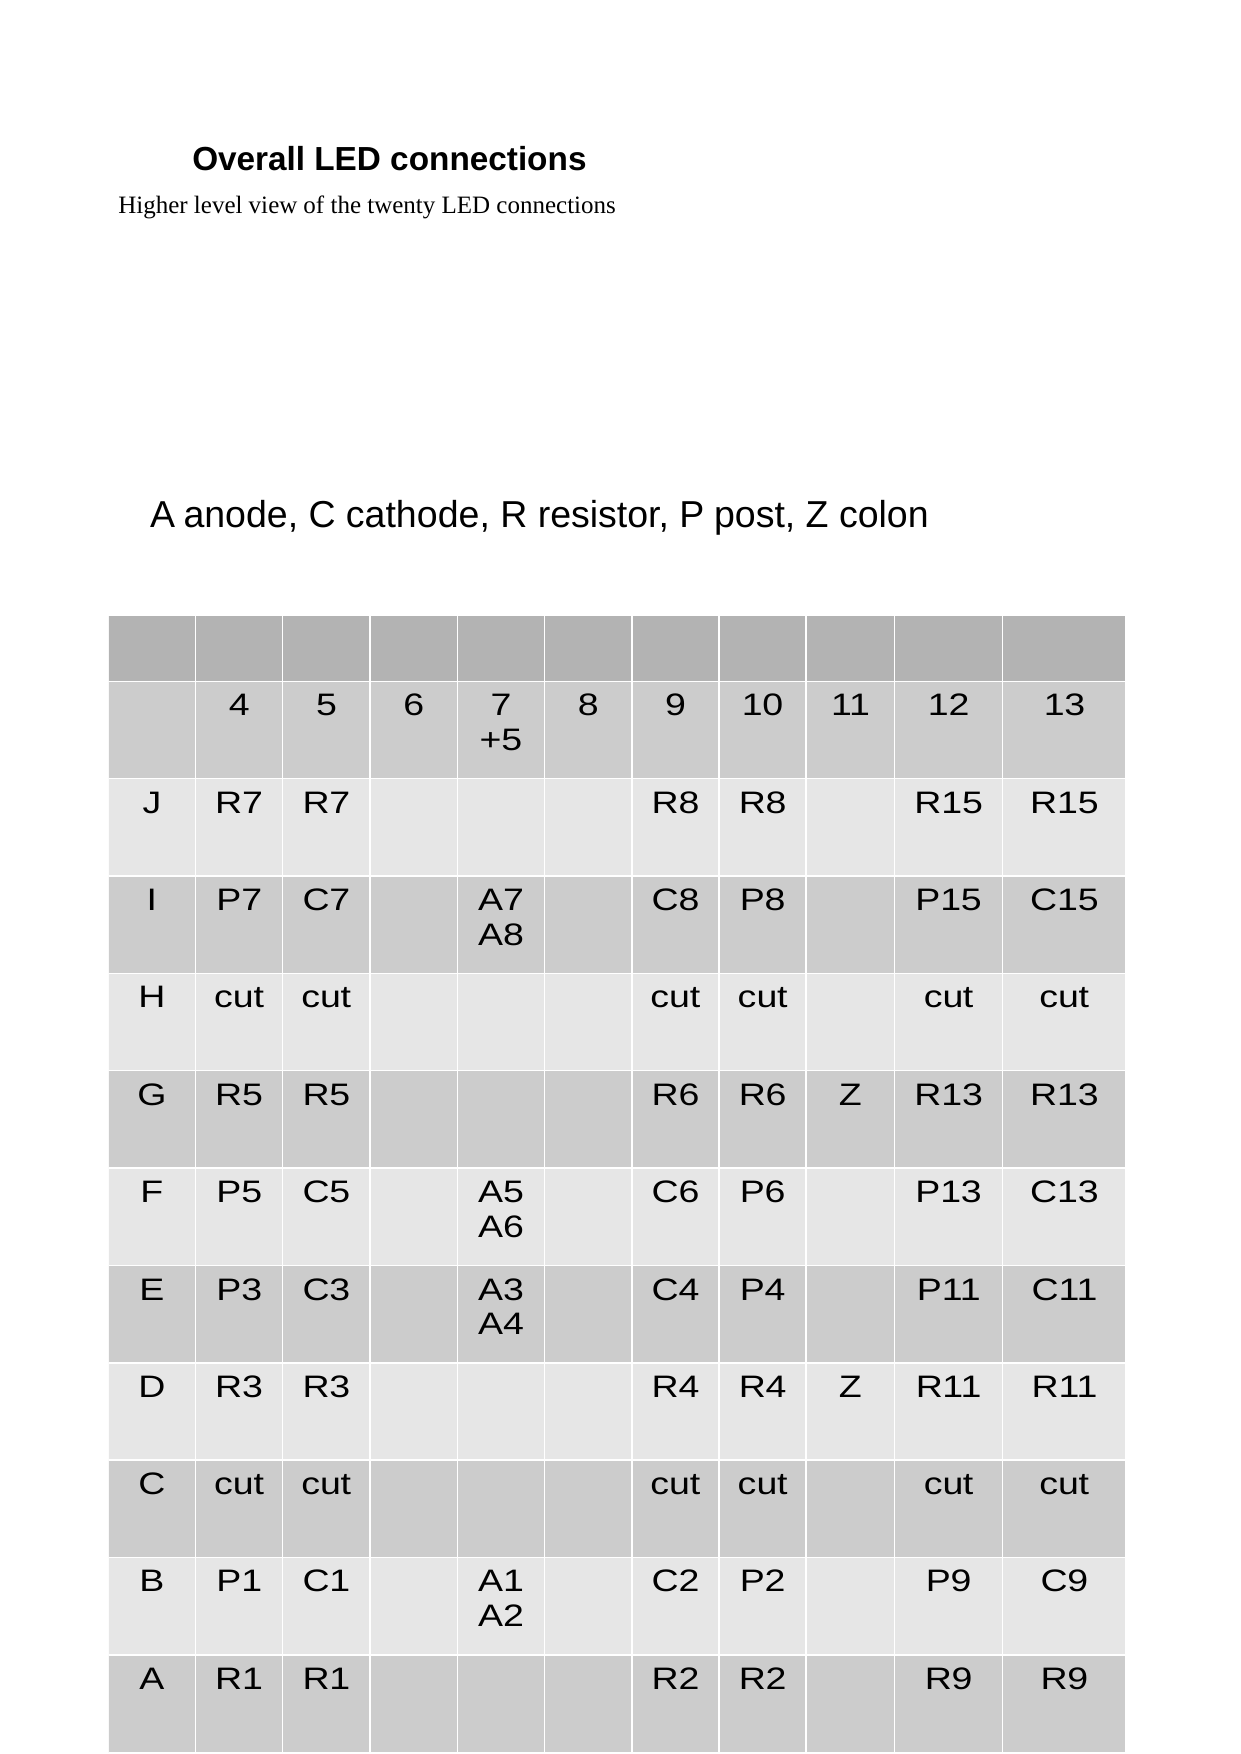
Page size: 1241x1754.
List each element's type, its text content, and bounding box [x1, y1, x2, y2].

subtitle Overall LED connections [118, 139, 1122, 177]
text Higher level view of the twenty LED connections [118, 190, 1122, 219]
